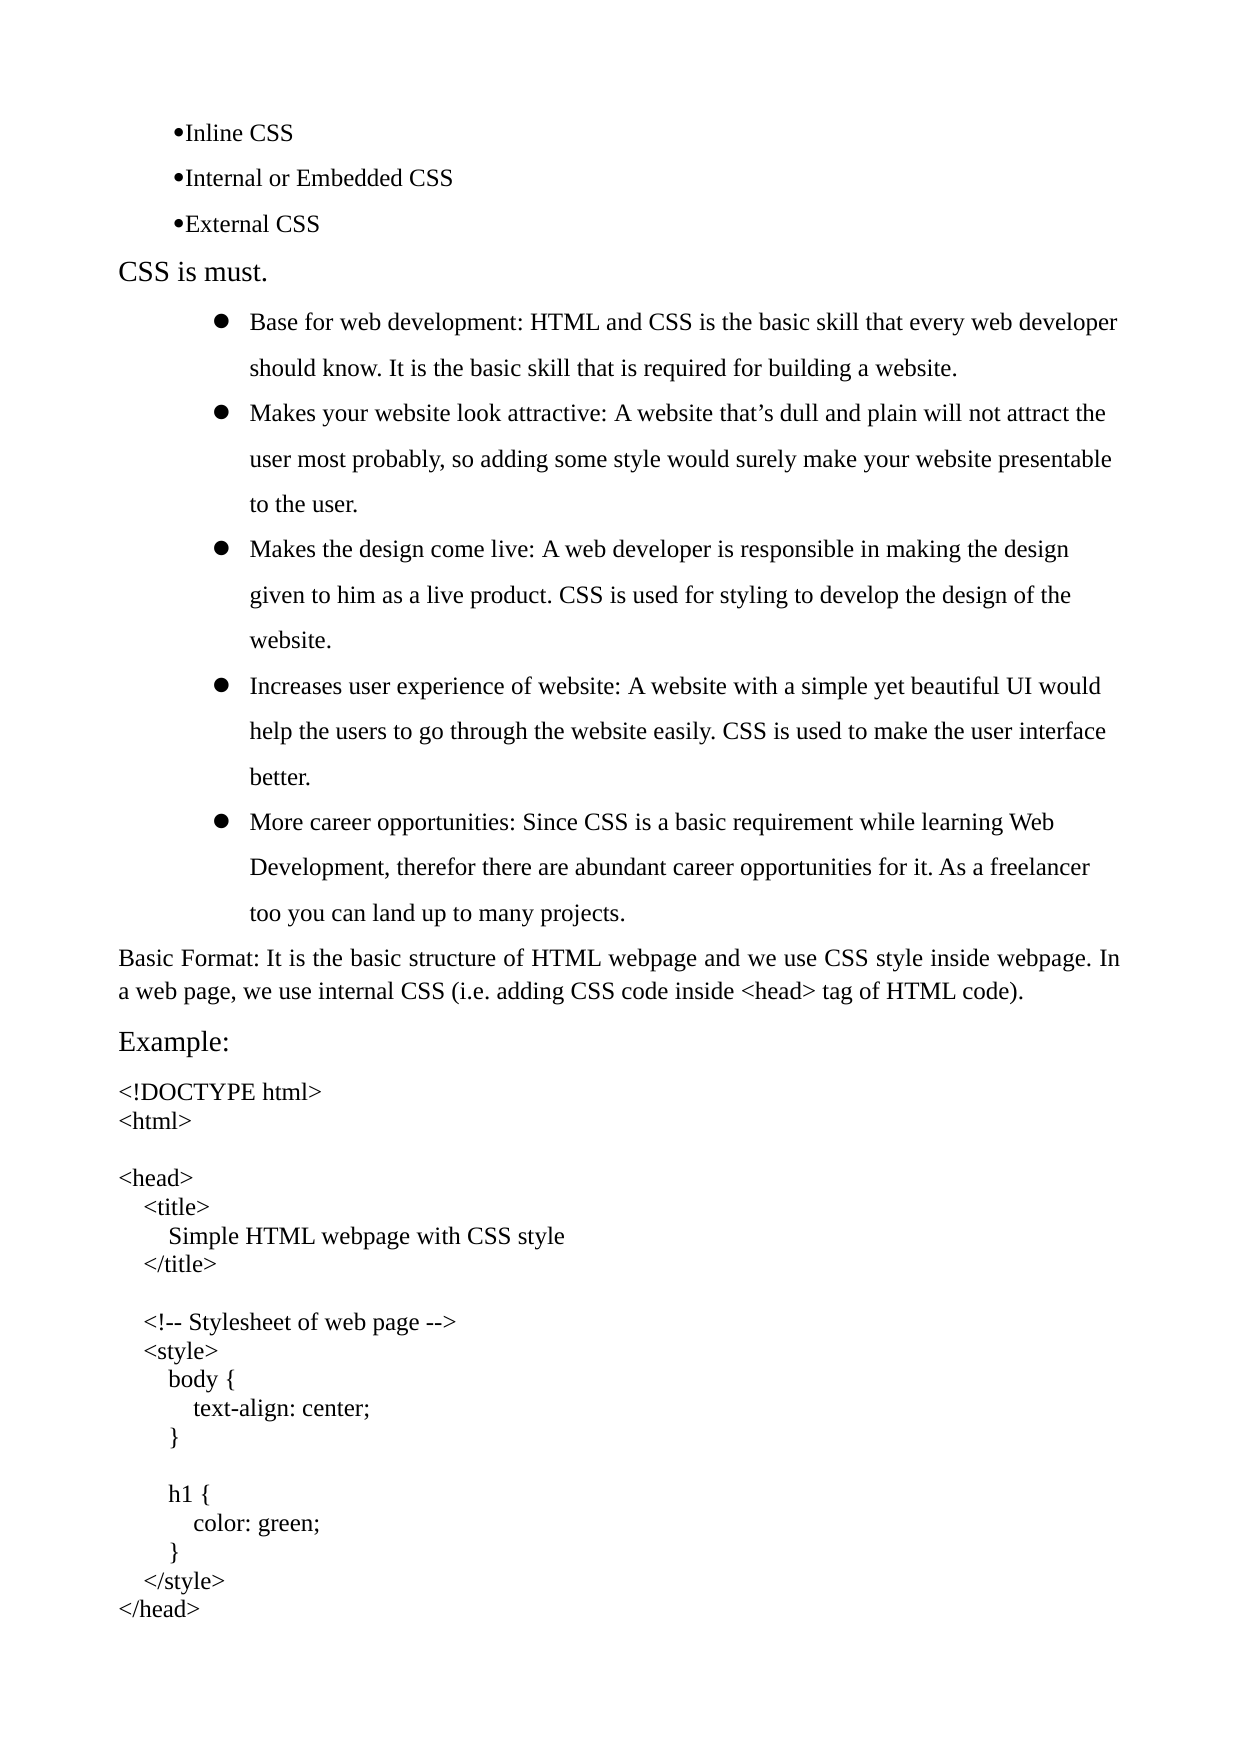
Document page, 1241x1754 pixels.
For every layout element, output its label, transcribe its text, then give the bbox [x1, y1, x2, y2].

text Example: [118, 1024, 1122, 1057]
text </style> [118, 1566, 1122, 1594]
text <html> [118, 1106, 1122, 1134]
text Basic Format: It is the basic structure of HTML webpage and we use CSS style inside webpage. In a web page, we use internal CSS (i.e. adding CSS code inside <head> tag of HTML code). [118, 943, 1122, 1005]
text body { [118, 1364, 1122, 1393]
text <head> [118, 1163, 1122, 1192]
text } [118, 1537, 1122, 1566]
list Inline CSS [174, 118, 1122, 147]
text <style> [118, 1336, 1122, 1364]
list Makes your website look attractive: A website that’s dull and plain will not attract the user most probably, so adding some style would surely make your website presentable to the user. [212, 398, 1122, 518]
text Simple HTML webpage with CSS style [118, 1221, 1122, 1249]
text <title> [118, 1192, 1122, 1221]
list External CSS [174, 209, 1122, 238]
text </title> [118, 1249, 1122, 1278]
text text-align: center; [118, 1393, 1122, 1422]
text h1 { [118, 1479, 1122, 1508]
text <!-- Stylesheet of web page --> [118, 1307, 1122, 1336]
text } [118, 1422, 1122, 1451]
list Internal or Embedded CSS [174, 163, 1122, 192]
text <!DOCTYPE html> [118, 1077, 1122, 1106]
text color: green; [118, 1508, 1122, 1537]
text </head> [118, 1594, 1122, 1623]
list Increases user experience of website: A website with a simple yet beautiful UI would help the users to go through the website easily. CSS is used to make the user interface better. [212, 671, 1122, 790]
list Base for web development: HTML and CSS is the basic skill that every web developer should know. It is the basic skill that is required for building a website. [212, 307, 1122, 382]
text CSS is must. [118, 254, 1122, 288]
list More career opportunities: Since CSS is a basic requirement while learning Web Development, therefor there are abundant career opportunities for it. As a freelancer too you can land up to many projects. [212, 807, 1122, 927]
list Makes the design come live: A web developer is responsible in making the design given to him as a live product. CSS is used for styling to develop the design of the website. [212, 534, 1122, 654]
